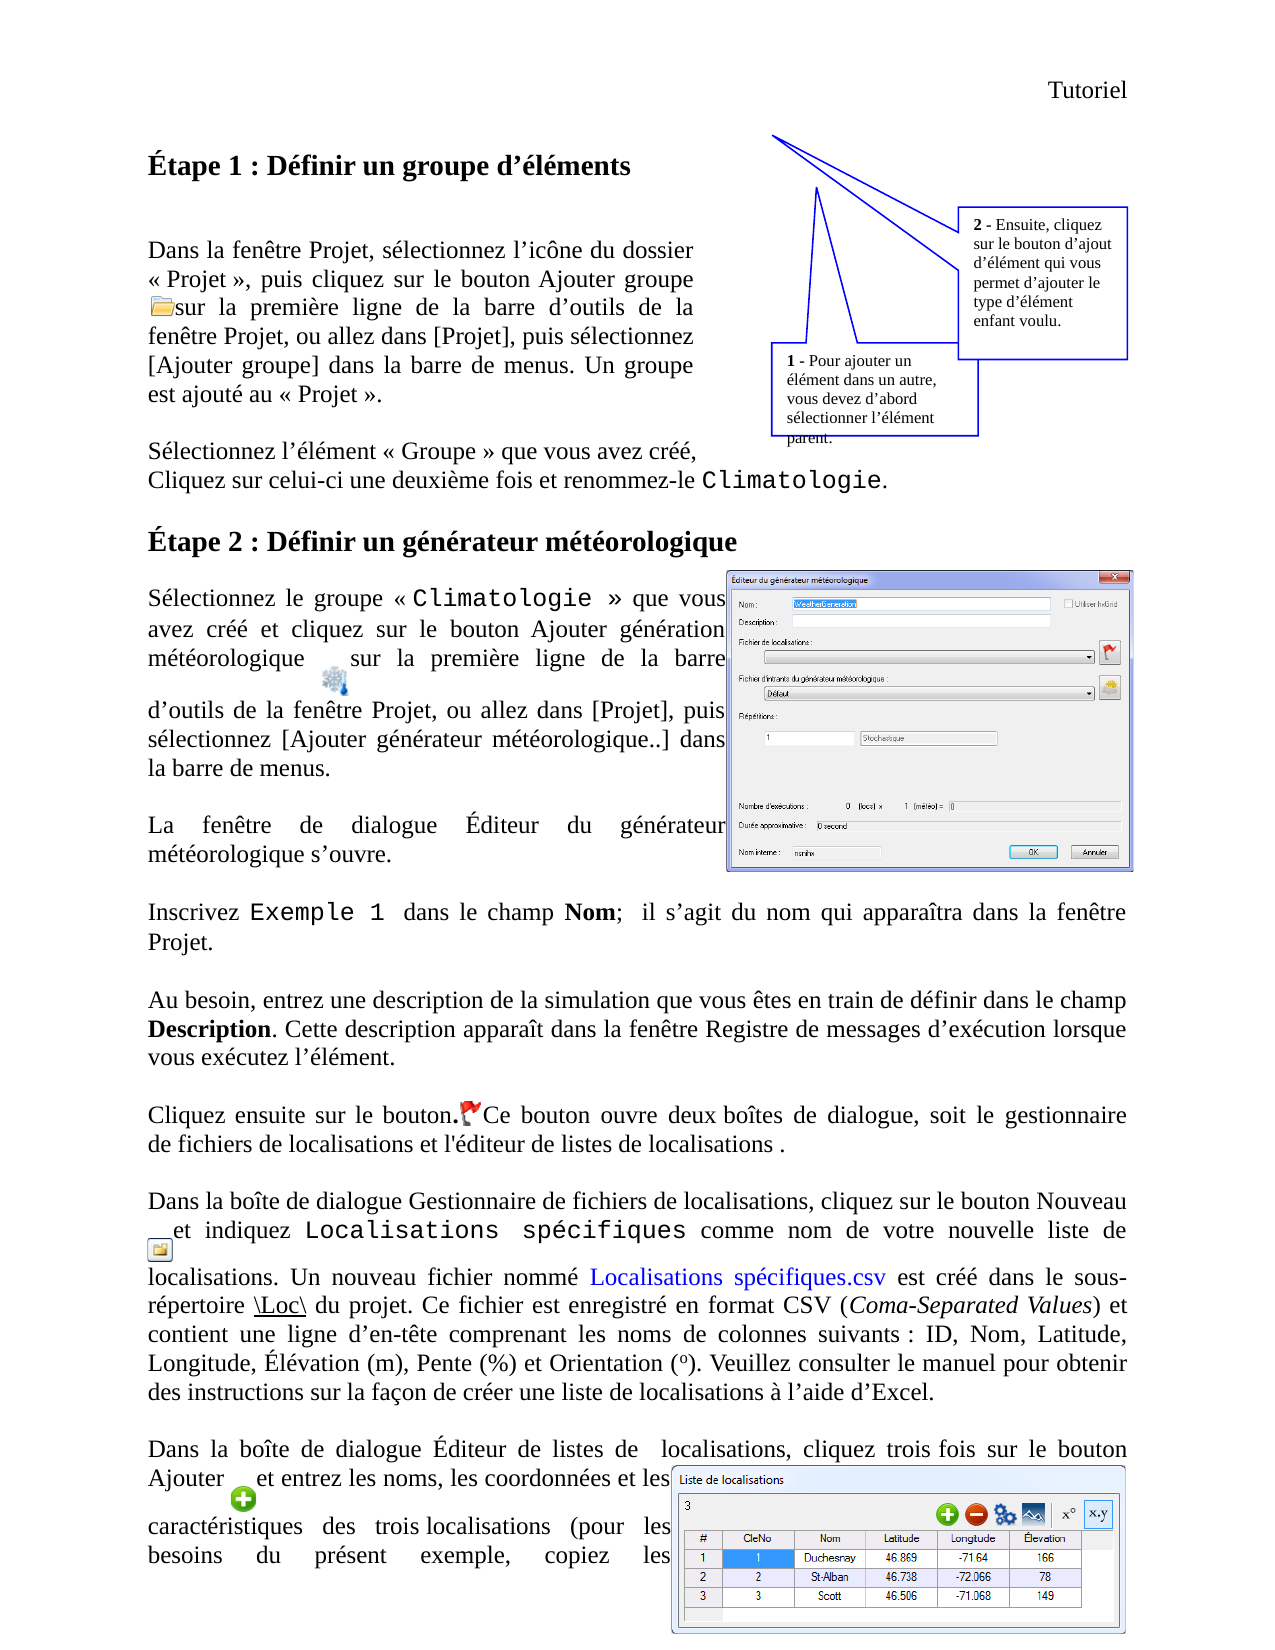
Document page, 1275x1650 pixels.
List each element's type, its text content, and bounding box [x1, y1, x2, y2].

subtitle [801, 148, 1127, 181]
subtitle Étape 2 : Définir un générateur météorologique [148, 524, 1127, 558]
text La fenêtre de dialogue Éditeur du générateur météorologique s’ouvre. [148, 810, 726, 868]
text Au besoin, entrez une description de la simulation que vous êtes en train de définir dans le champ Description. Cette description apparaît dans la fenêtre Registre de messages d’exécution lorsque vous exécutez l’élément. [148, 985, 1127, 1071]
text Cliquez sur celui-ci une deuxième fois et renommez-le Climatologie. [148, 465, 1127, 496]
text Dans la boîte de dialogue Gestionnaire de fichiers de localisations, cliquez sur le bouton Nouveau et indiquez Localisations spécifiques comme nom de votre nouvelle liste de localisations. Un nouveau fichier nommé Localisations spécifiques.csv est créé dans le sous-répertoire \Loc\ du projet. Ce fichier est enregistré en format CSV (Coma-Separated Values) et contient une ligne d’en-tête comprenant les noms de colonnes suivants : ID, Nom, Latitude, Longitude, Élévation (m), Pente (%) et Orientation (o). Veuillez consulter le manuel pour obtenir des instructions sur la façon de créer une liste de localisations à l’aide d’Excel. [148, 1186, 1127, 1405]
text Dans la boîte de dialogue Éditeur de listes de localisations, cliquez trois fois sur le bouton Ajouter et entrez les noms, les coordonnées et les caractéristiques des trois localisations (pour les besoins du présent exemple, copiez les [148, 1434, 1127, 1569]
subtitle Étape 1 : Définir un groupe d’éléments [148, 148, 832, 181]
text Cliquez ensuite sur le bouton. Ce bouton ouvre deux boîtes de dialogue, soit le gestionnaire de fichiers de localisations et l'éditeur de listes de localisations . [148, 1100, 1127, 1157]
text Sélectionnez l’élément « Groupe » que vous avez créé, [148, 436, 1127, 465]
text Inscrivez Exemple 1 dans le champ Nom; il s’agit du nom qui apparaîtra dans la fenêtre Projet. [148, 897, 1127, 956]
text Dans la fenêtre Projet, sélectionnez l’icône du dossier « Projet », puis cliquez sur le bouton Ajouter groupe sur la première ligne de la barre d’outils de la fenêtre Projet, ou allez dans [Projet], puis sélectionnez [Ajouter groupe] dans la barre de menus. Un groupe est ajouté au « Projet ». [148, 235, 694, 407]
text Sélectionnez le groupe « Climatologie » que vous avez créé et cliquez sur le bouton Ajouter génération météorologique sur la première ligne de la barre d’outils de la fenêtre Projet, ou allez dans [Projet], puis sélectionnez [Ajouter générateur météorologique..] dans la barre de menus. [148, 583, 726, 782]
